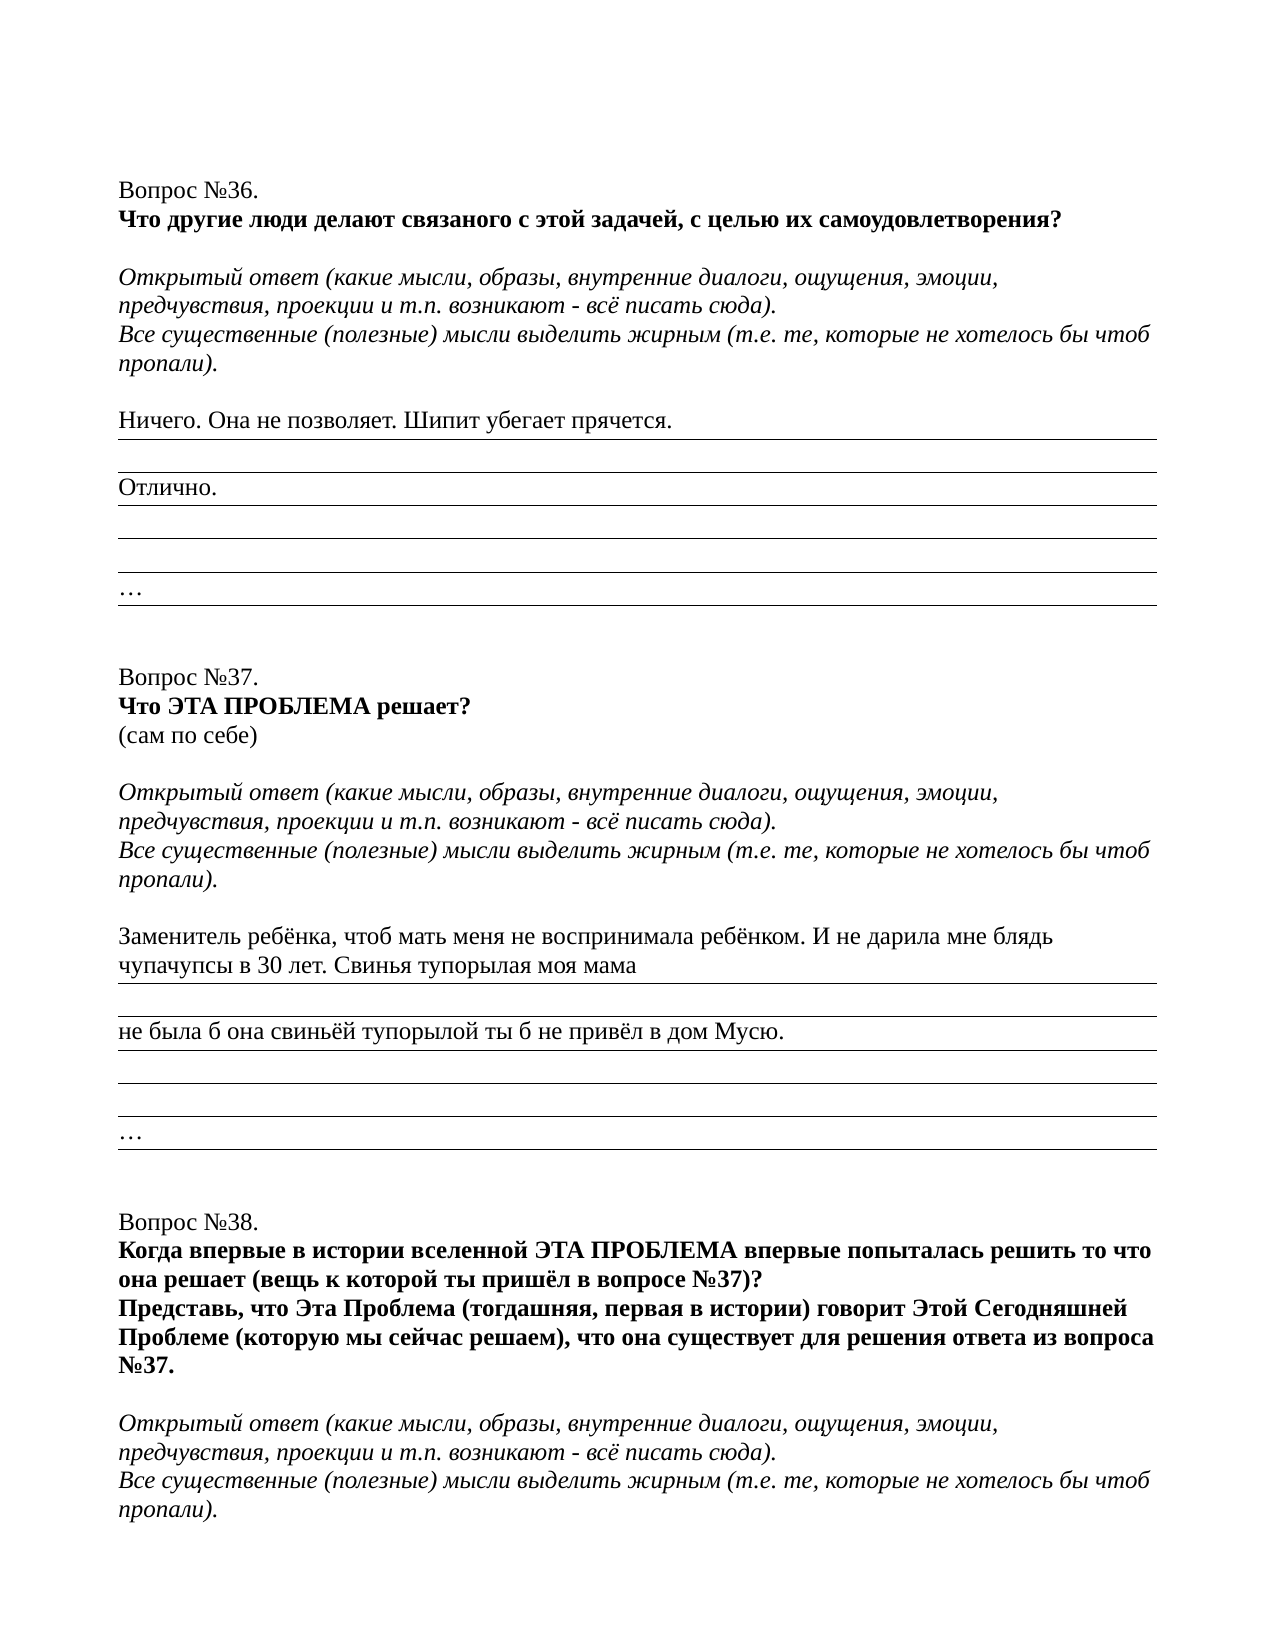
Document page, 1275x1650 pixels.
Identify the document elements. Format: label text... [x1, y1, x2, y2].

text Открытый ответ (какие мысли, образы, внутренние диалоги, ощущения, эмоции, предчувствия, проекции и т.п. возникают - всё писать сюда). [118, 777, 1157, 835]
text Все существенные (полезные) мысли выделить жирным (т.е. те, которые не хотелось бы чтоб пропали). [118, 319, 1157, 377]
text Заменитель ребёнка, чтоб мать меня не воспринимала ребёнком. И не дарила мне блядь чупачупсы в 30 лет. Свинья тупорылая моя мама [118, 921, 1157, 983]
text Открытый ответ (какие мысли, образы, внутренние диалоги, ощущения, эмоции, предчувствия, проекции и т.п. возникают - всё писать сюда). [118, 262, 1157, 319]
text Что ЭТА ПРОБЛЕМА решает? [118, 691, 1157, 720]
text Отлично. [118, 473, 1157, 505]
text не была б она свиньёй тупорылой ты б не привёл в дом Мусю. [118, 1017, 1157, 1050]
text Ничего. Она не позволяет. Шипит убегает прячется. [118, 406, 1157, 439]
text Все существенные (полезные) мысли выделить жирным (т.е. те, которые не хотелось бы чтоб пропали). [118, 835, 1157, 892]
text Вопрос №37. [118, 662, 1157, 691]
text Представь, что Эта Проблема (тогдашняя, первая в истории) говорит Этой Сегодняшней Проблеме (которую мы сейчас решаем), что она существует для решения ответа из вопроса №37. [118, 1293, 1157, 1379]
text Все существенные (полезные) мысли выделить жирным (т.е. те, которые не хотелось бы чтоб пропали). [118, 1466, 1157, 1523]
text (сам по себе) [118, 720, 1157, 749]
text Что другие люди делают связаного с этой задачей, с целью их самоудовлетворения? [118, 204, 1157, 233]
text … [118, 573, 1157, 605]
text … [118, 1117, 1157, 1149]
text Когда впервые в истории вселенной ЭТА ПРОБЛЕМА впервые попыталась решить то что она решает (вещь к которой ты пришёл в вопросе №37)? [118, 1236, 1157, 1293]
text Вопрос №36. [118, 176, 1157, 204]
text Вопрос №38. [118, 1207, 1157, 1236]
text Открытый ответ (какие мысли, образы, внутренние диалоги, ощущения, эмоции, предчувствия, проекции и т.п. возникают - всё писать сюда). [118, 1408, 1157, 1466]
